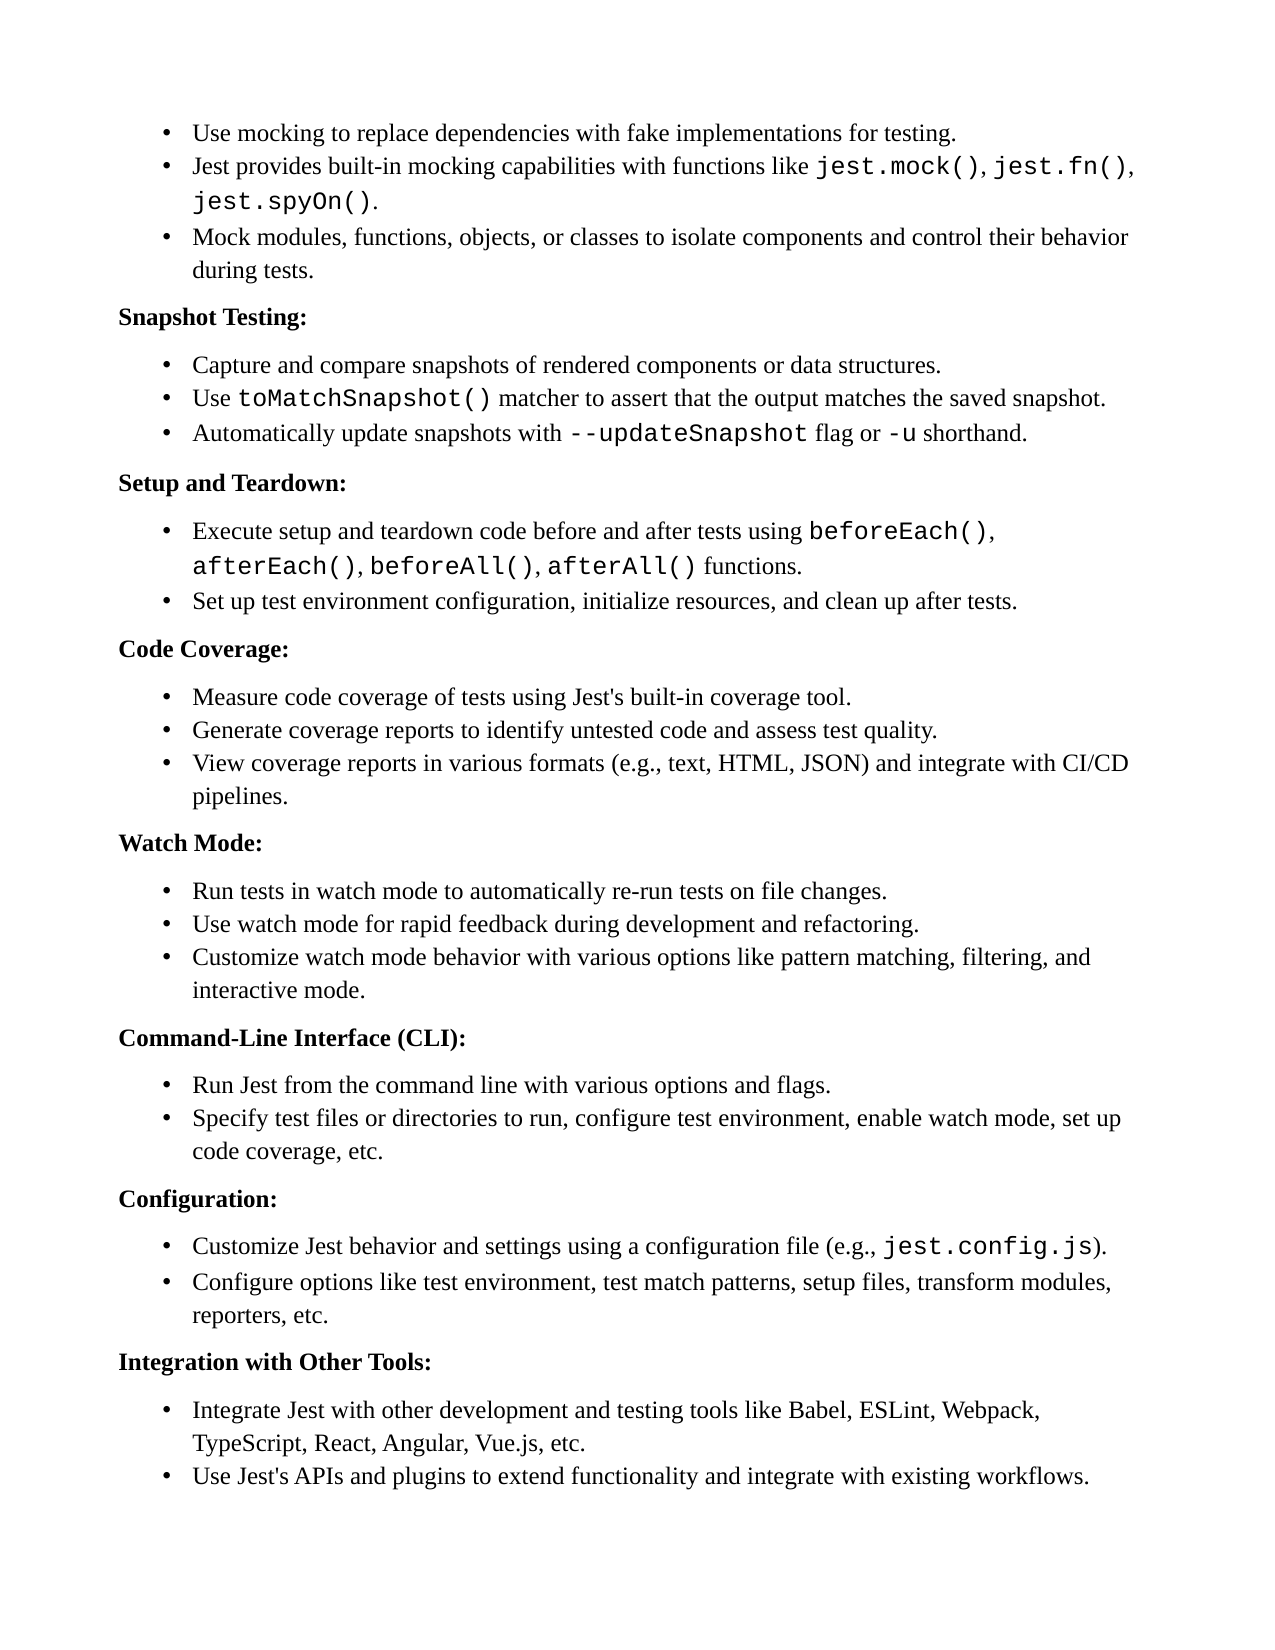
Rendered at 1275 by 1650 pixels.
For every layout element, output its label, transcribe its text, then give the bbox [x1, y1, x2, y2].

list Execute setup and teardown code before and after tests using beforeEach(), afterEach(), beforeAll(), afterAll() functions. [162, 516, 1157, 582]
list Run Jest from the command line with various options and flags. [162, 1070, 1157, 1099]
list Use mocking to replace dependencies with fake implementations for testing. [162, 118, 1157, 147]
list Configure options like test environment, test match patterns, setup files, transform modules, reporters, etc. [162, 1267, 1157, 1329]
list Capture and compare snapshots of rendered components or data structures. [162, 350, 1157, 379]
text Watch Mode: [118, 828, 1157, 857]
list Use Jest's APIs and plugins to extend functionality and integrate with existing workflows. [162, 1461, 1157, 1490]
list Generate coverage reports to identify untested code and assess test quality. [162, 715, 1157, 743]
list Use toMatchSnapshot() matcher to assert that the output matches the saved snapshot. [162, 383, 1157, 414]
text Integration with Other Tools: [118, 1347, 1157, 1376]
list Set up test environment configuration, initialize resources, and clean up after tests. [162, 586, 1157, 615]
list Run tests in watch mode to automatically re-run tests on file changes. [162, 876, 1157, 905]
text Command-Line Interface (CLI): [118, 1023, 1157, 1051]
text Snapshot Testing: [118, 302, 1157, 331]
list Use watch mode for rapid feedback during development and refactoring. [162, 909, 1157, 938]
list Customize Jest behavior and settings using a configuration file (e.g., jest.config.js). [162, 1231, 1157, 1262]
list Specify test files or directories to run, configure test environment, enable watch mode, set up code coverage, etc. [162, 1103, 1157, 1165]
list Customize watch mode behavior with various options like pattern matching, filtering, and interactive mode. [162, 942, 1157, 1004]
list Automatically update snapshots with --updateSnapshot flag or -u shorthand. [162, 418, 1157, 449]
list Jest provides built-in mocking capabilities with functions like jest.mock(), jest.fn(), jest.spyOn(). [162, 151, 1157, 217]
list Mock modules, functions, objects, or classes to isolate components and control their behavior during tests. [162, 222, 1157, 283]
list Measure code coverage of tests using Jest's built-in coverage tool. [162, 682, 1157, 710]
text Setup and Teardown: [118, 468, 1157, 497]
list View coverage reports in various formats (e.g., text, HTML, JSON) and integrate with CI/CD pipelines. [162, 748, 1157, 809]
text Code Coverage: [118, 634, 1157, 663]
list Integrate Jest with other development and testing tools like Babel, ESLint, Webpack, TypeScript, React, Angular, Vue.js, etc. [162, 1395, 1157, 1457]
text Configuration: [118, 1184, 1157, 1213]
